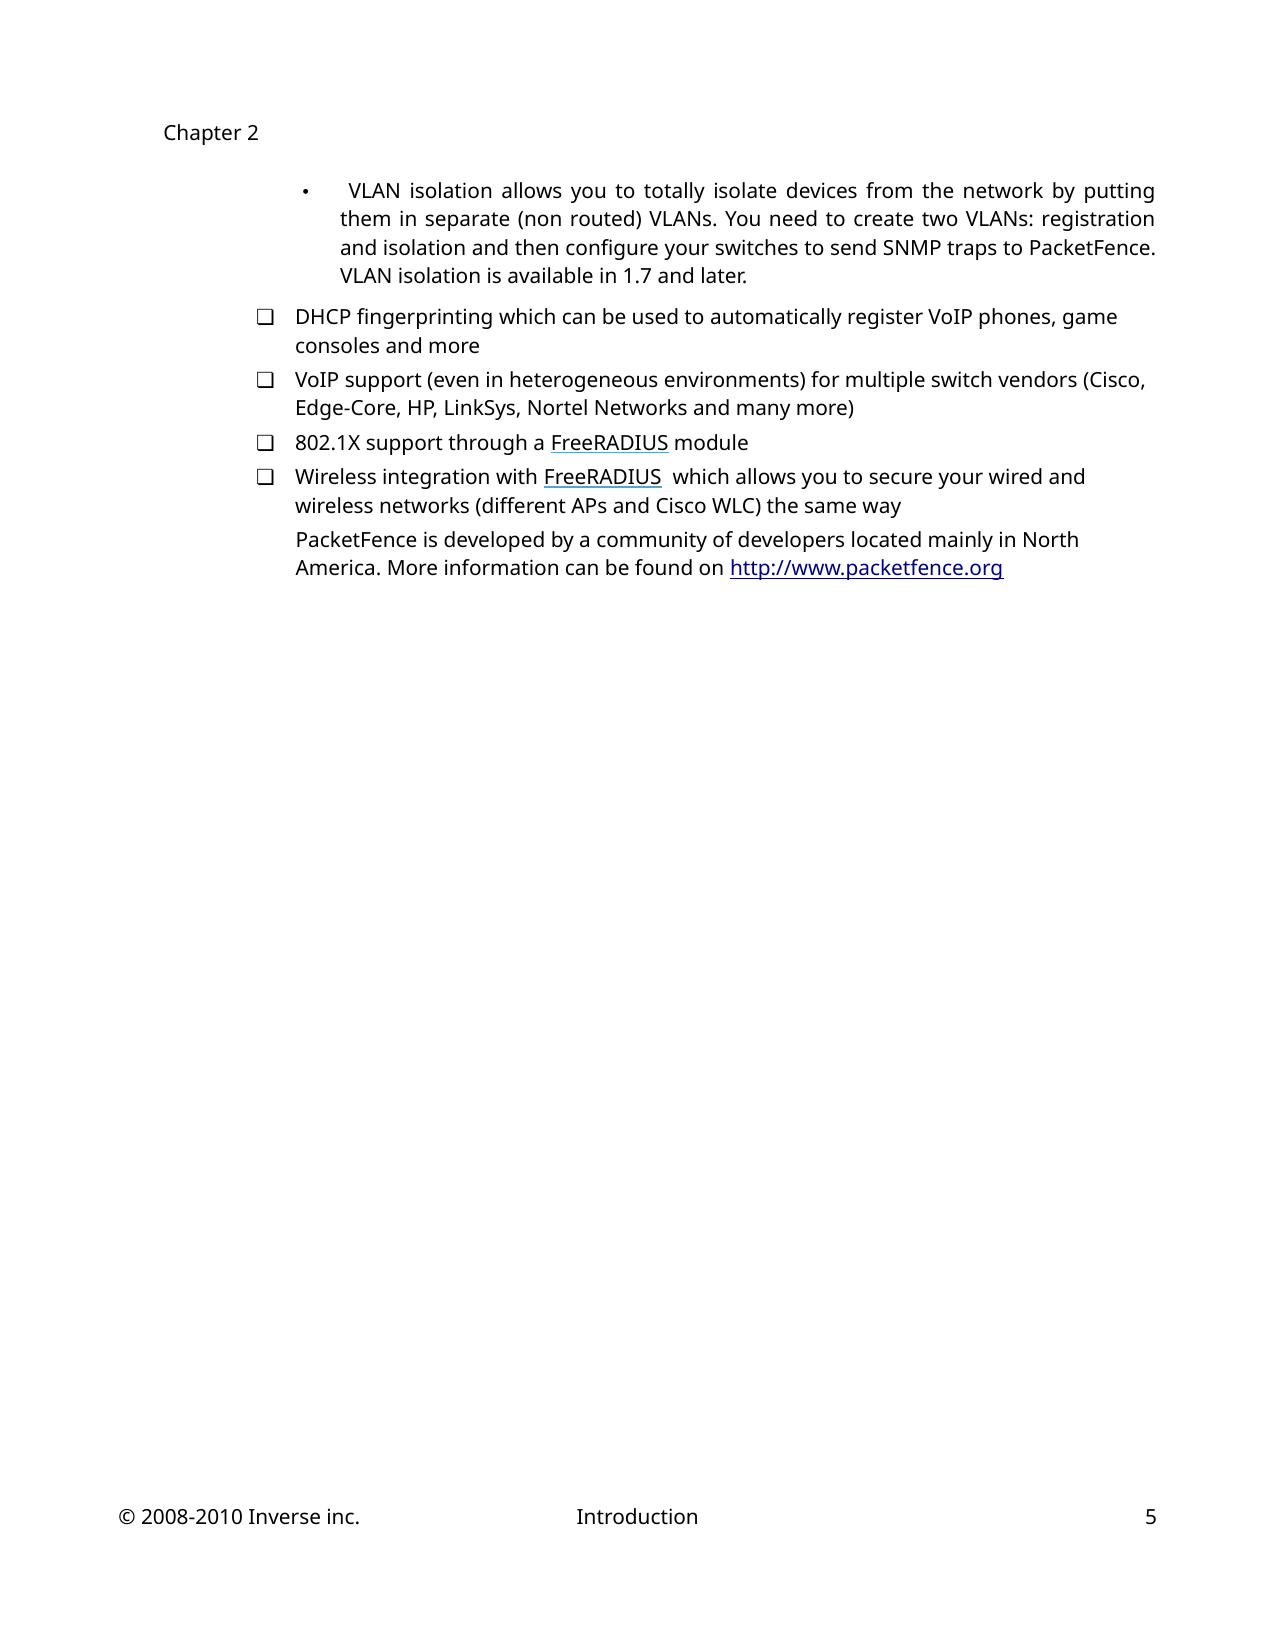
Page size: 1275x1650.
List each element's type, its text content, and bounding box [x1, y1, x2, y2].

list VLAN isolation allows you to totally isolate devices from the network by putting them in separate (non routed) VLANs. You need to create two VLANs: registration and isolation and then configure your switches to send SNMP traps to PacketFence. VLAN isolation is available in 1.7 and later. [302, 176, 1157, 290]
text ❏ Wireless integration with FreeRADIUS which allows you to secure your wired and wireless networks (different APs and Cisco WLC) the same way [256, 462, 1157, 519]
text ❏ 802.1X support through a FreeRADIUS module [256, 428, 1157, 456]
text ❏ VoIP support (even in heterogeneous environments) for multiple switch vendors (Cisco, Edge-Core, HP, LinkSys, Nortel Networks and many more) [256, 365, 1157, 422]
text ❏ DHCP fingerprinting which can be used to automatically register VoIP phones, game consoles and more [256, 302, 1157, 359]
text PacketFence is developed by a community of developers located mainly in North America. More information can be found on http://www.packetfence.org [295, 525, 1157, 582]
